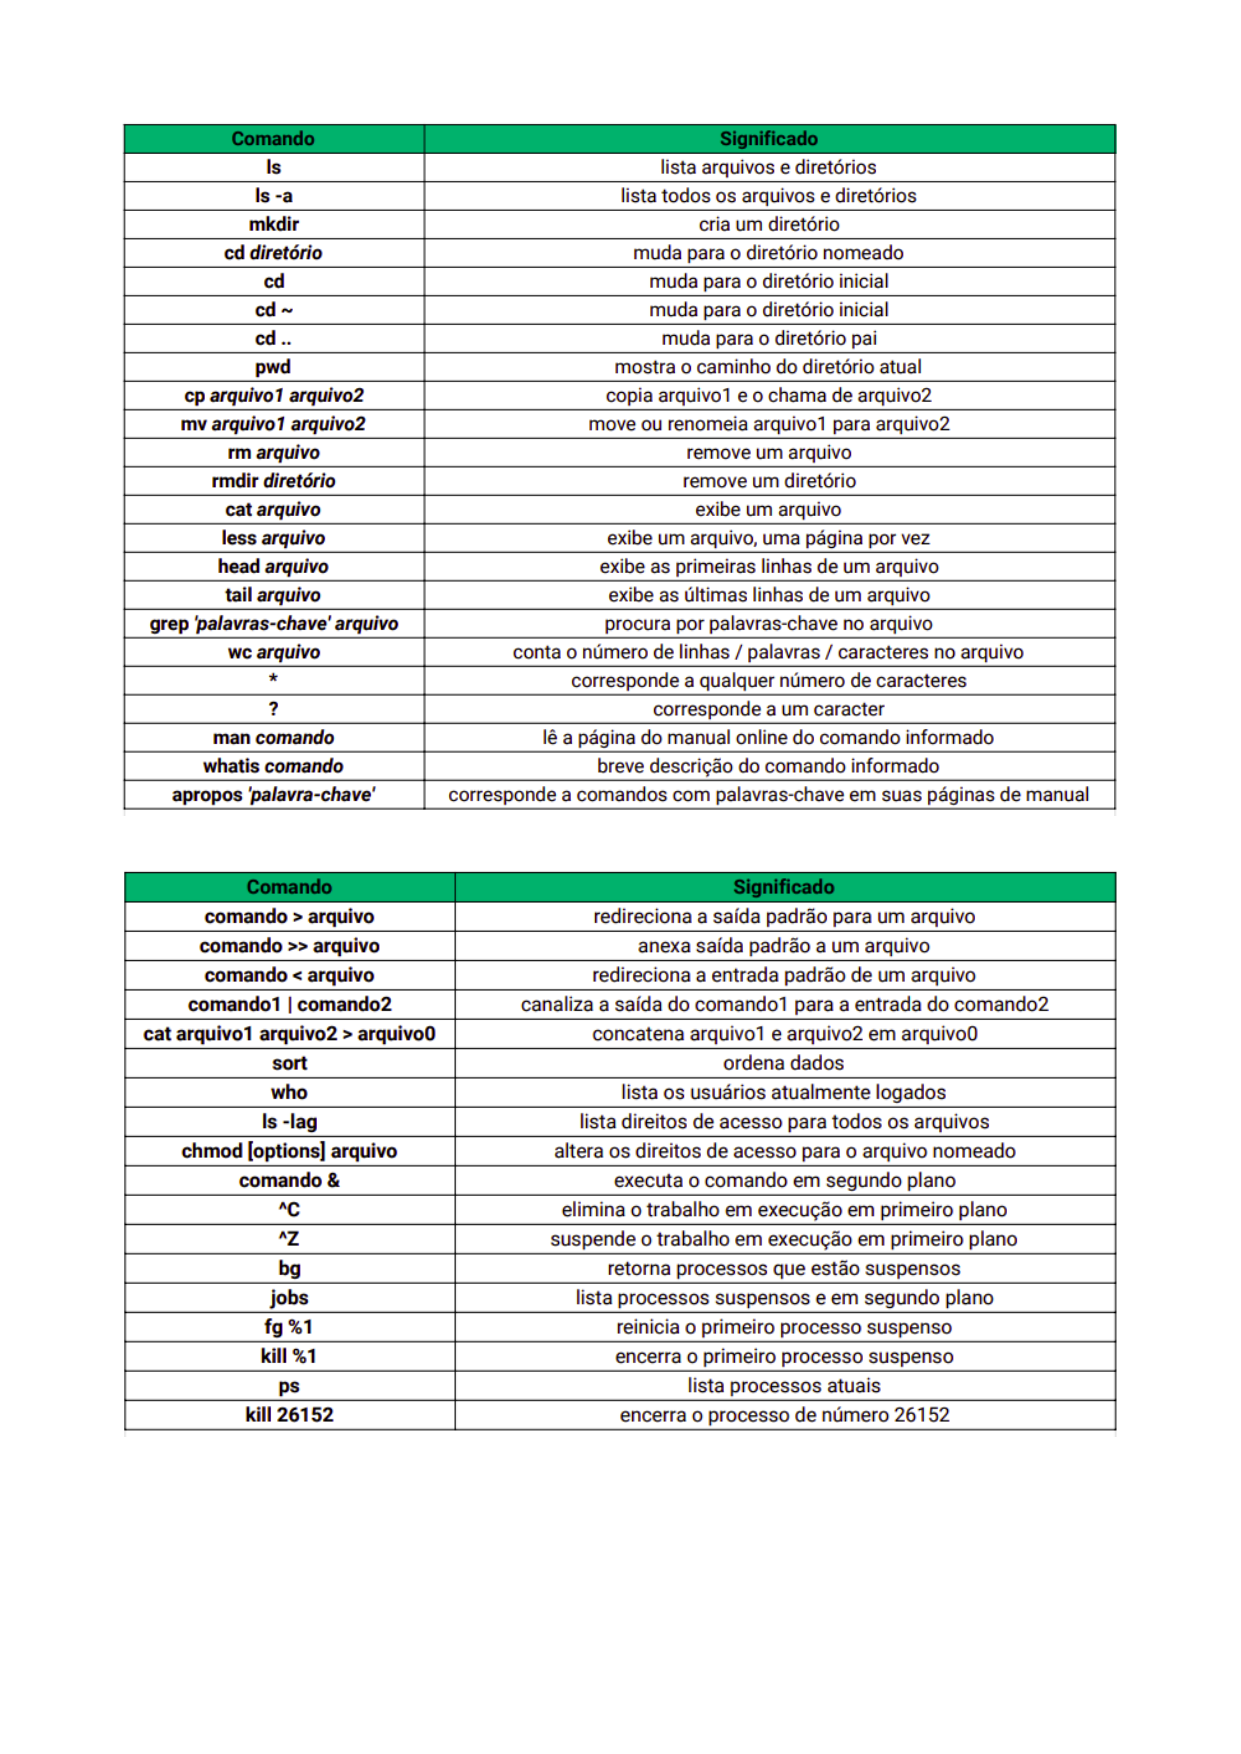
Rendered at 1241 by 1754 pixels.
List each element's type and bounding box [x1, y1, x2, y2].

picture [118, 118, 1123, 816]
picture [118, 867, 1123, 1437]
